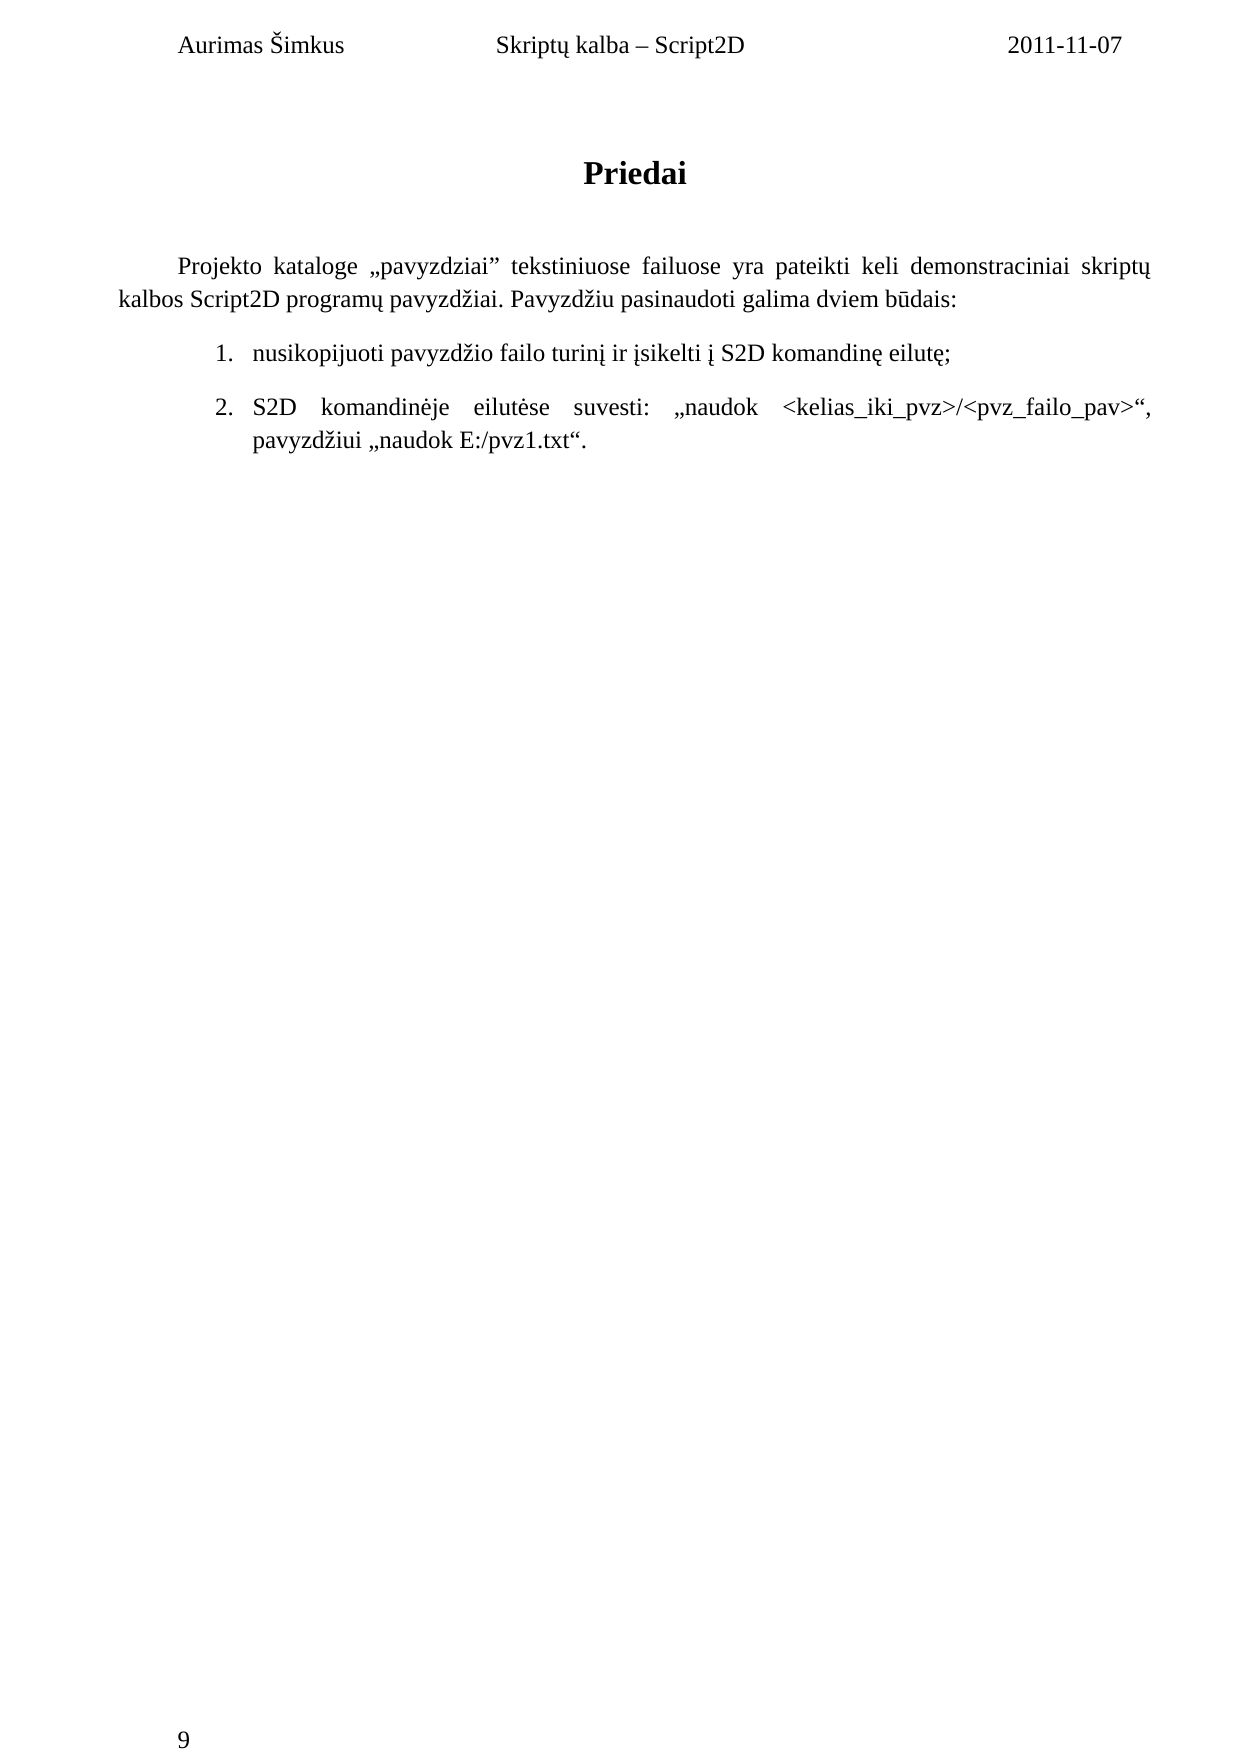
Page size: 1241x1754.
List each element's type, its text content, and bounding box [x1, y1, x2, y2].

subtitle Priedai [118, 153, 1152, 192]
list S2D komandinėje eilutėse suvesti: „naudok <kelias_iki_pvz>/<pvz_failo_pav>“, pavyzdžiui „naudok E:/pvz1.txt“. [215, 392, 1152, 454]
text Projekto kataloge „pavyzdziai” tekstiniuose failuose yra pateikti keli demonstraciniai skriptų kalbos Script2D programų pavyzdžiai. Pavyzdžiu pasinaudoti galima dviem būdais: [118, 251, 1152, 313]
list nusikopijuoti pavyzdžio failo turinį ir įsikelti į S2D komandinę eilutę; [215, 338, 1152, 367]
